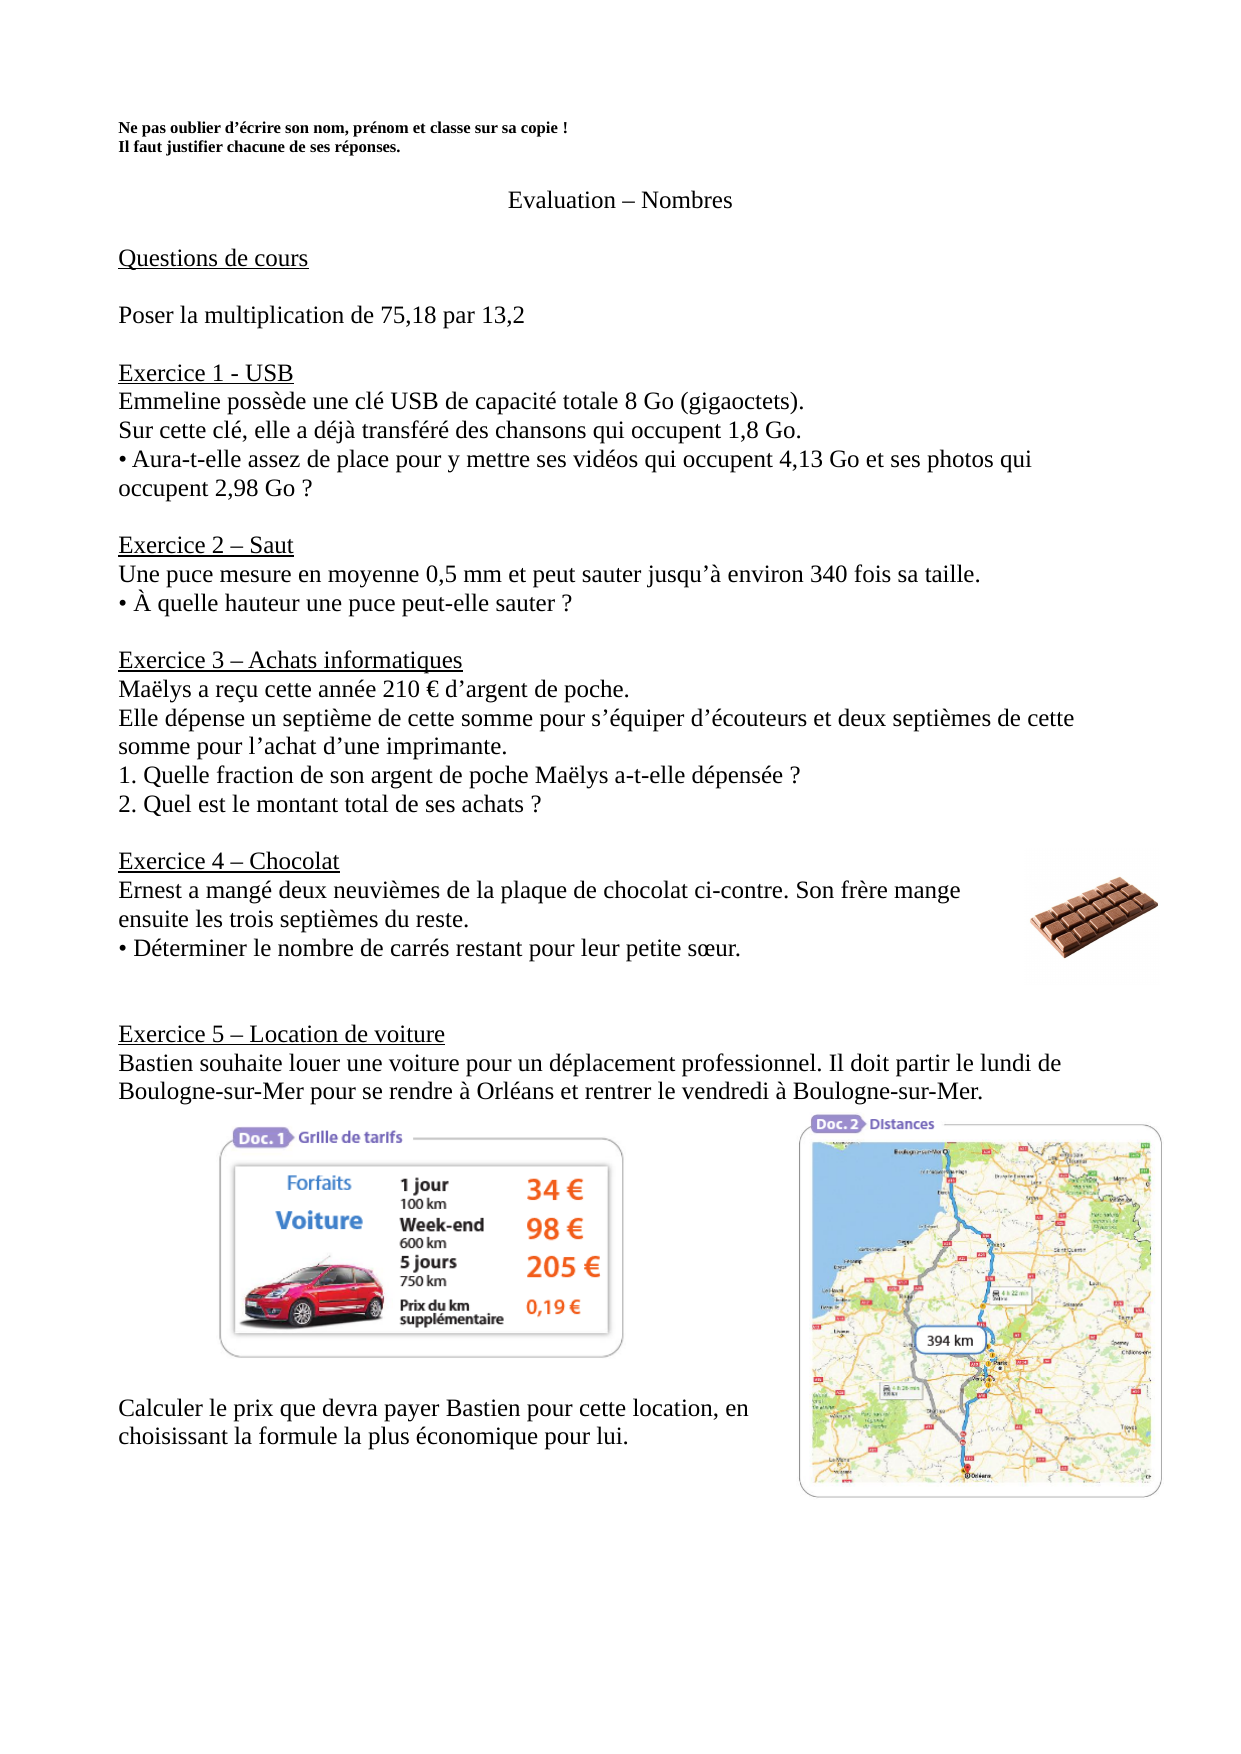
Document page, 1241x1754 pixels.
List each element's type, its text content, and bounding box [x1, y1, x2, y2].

text Ernest a mangé deux neuvièmes de la plaque de chocolat ci-contre. Son frère mange ensuite les trois septièmes du reste. • Déterminer le nombre de carrés restant pour leur petite sœur. [118, 875, 1024, 961]
text Emmeline possède une clé USB de capacité totale 8 Go (gigaoctets). Sur cette clé, elle a déjà transféré des chansons qui occupent 1,8 Go. • Aura-t-elle assez de place pour y mettre ses vidéos qui occupent 4,13 Go et ses photos qui occupent 2,98 Go ? [118, 386, 1122, 501]
text Bastien souhaite louer une voiture pour un déplacement professionnel. Il doit partir le lundi de Boulogne-sur-Mer pour se rendre à Orléans et rentrer le vendredi à Boulogne-sur-Mer. [118, 1048, 1122, 1105]
picture [795, 1112, 1165, 1500]
picture [1024, 848, 1161, 985]
text Exercice 2 – Saut [118, 530, 1122, 559]
text Exercice 4 – Chocolat [118, 846, 1122, 875]
text Poser la multiplication de 75,18 par 13,2 [118, 300, 1122, 329]
text Evaluation – Nombres [118, 185, 1122, 214]
text Exercice 1 - USB [118, 358, 1122, 386]
text Calculer le prix que devra payer Bastien pour cette location, en choisissant la formule la plus économique pour lui. [118, 1393, 795, 1450]
text Ne pas oublier d’écrire son nom, prénom et classe sur sa copie ! [118, 118, 1122, 137]
text Il faut justifier chacune de ses réponses. [118, 137, 1122, 156]
text Exercice 5 – Location de voiture [118, 1019, 1122, 1048]
picture [214, 1124, 628, 1360]
text Questions de cours [118, 243, 1122, 271]
text Exercice 3 – Achats informatiques [118, 645, 1122, 674]
text Une puce mesure en moyenne 0,5 mm et peut sauter jusqu’à environ 340 fois sa taille. • À quelle hauteur une puce peut-elle sauter ? [118, 559, 1122, 616]
text Maëlys a reçu cette année 210 € d’argent de poche. Elle dépense un septième de cette somme pour s’équiper d’écouteurs et deux septièmes de cette somme pour l’achat d’une imprimante. 1. Quelle fraction de son argent de poche Maëlys a-t-elle dépensée ? 2. Quel est le montant total de ses achats ? [118, 674, 1122, 818]
